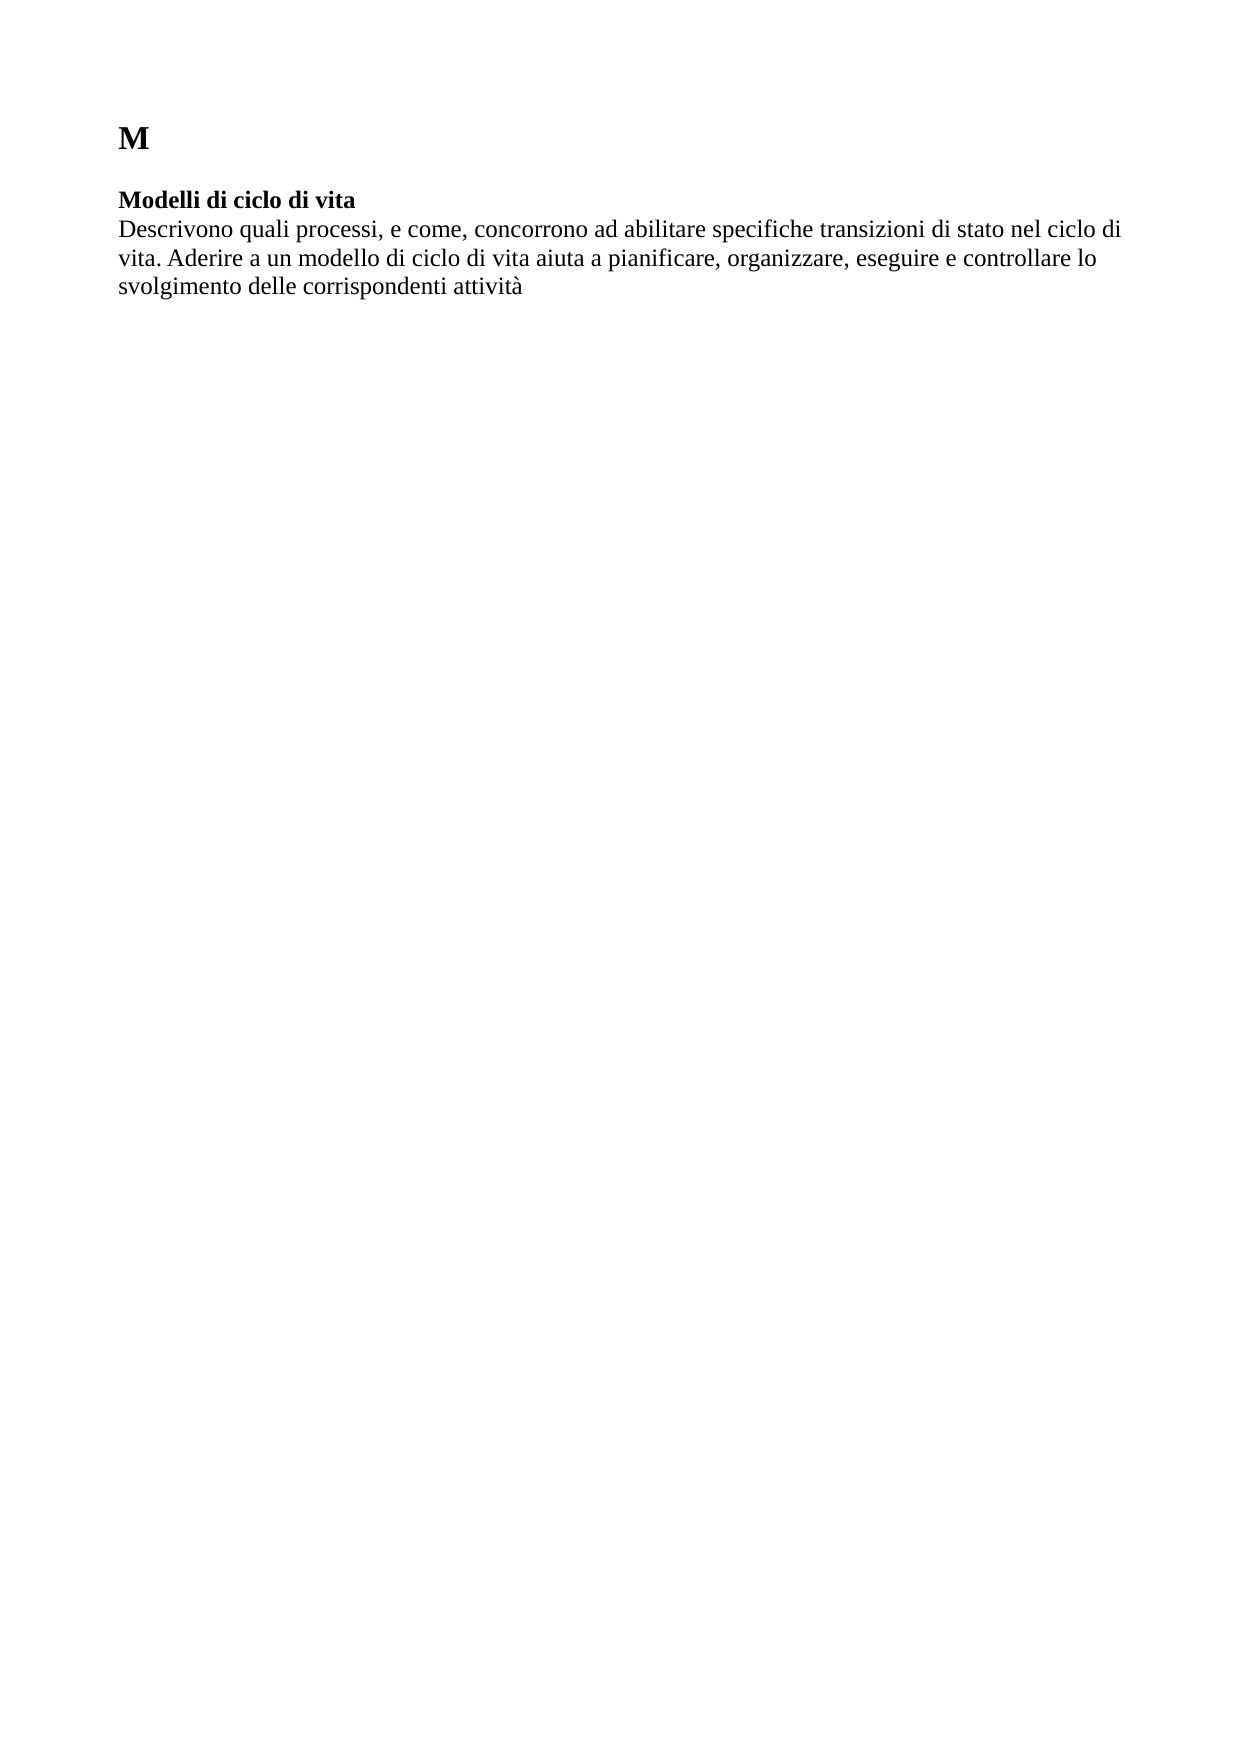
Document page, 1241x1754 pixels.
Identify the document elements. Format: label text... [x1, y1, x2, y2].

text Modelli di ciclo di vita [118, 185, 1122, 214]
text M [118, 118, 1122, 156]
text Descrivono quali processi, e come, concorrono ad abilitare specifiche transizioni di stato nel ciclo di vita. Aderire a un modello di ciclo di vita aiuta a pianificare, organizzare, eseguire e controllare lo svolgimento delle corrispondenti attività [118, 214, 1122, 300]
